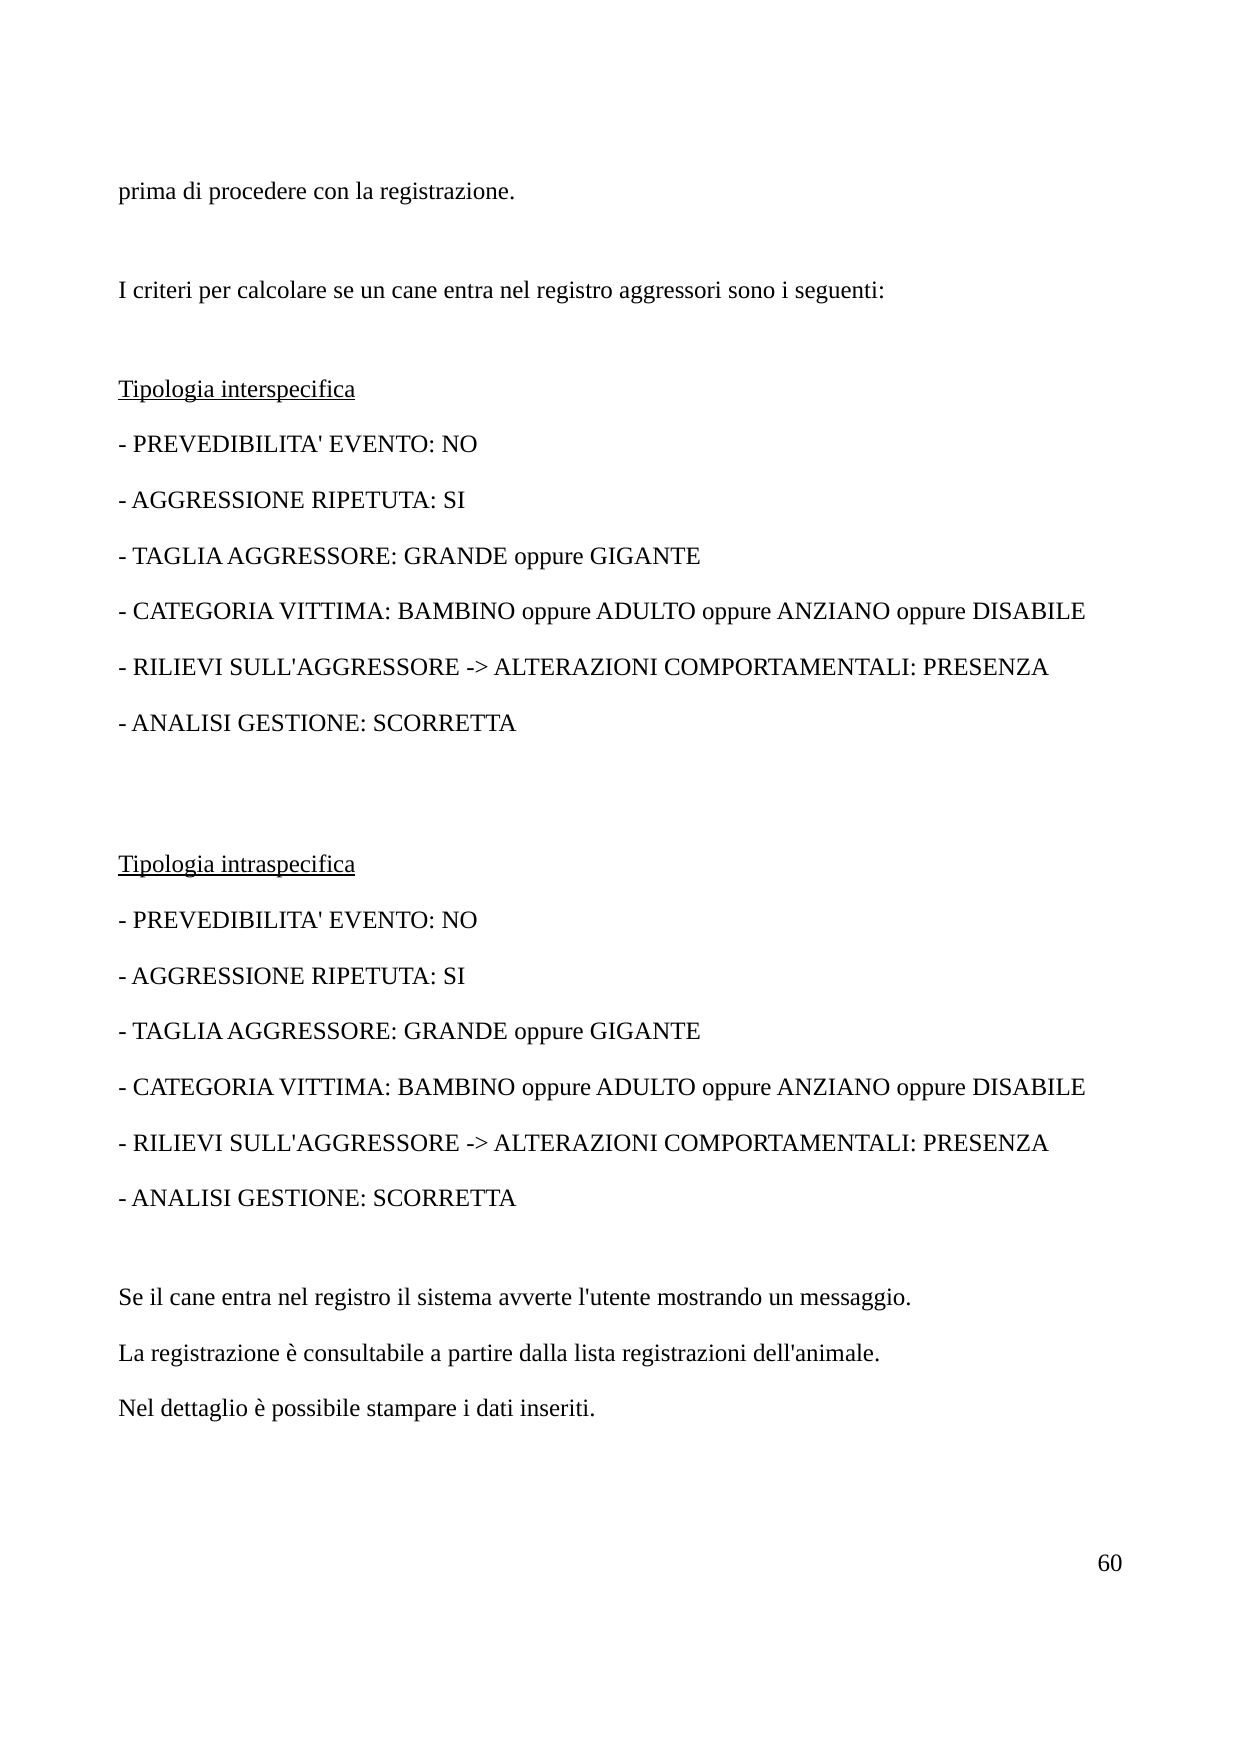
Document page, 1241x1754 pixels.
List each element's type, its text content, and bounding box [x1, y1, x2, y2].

text Nel dettaglio è possibile stampare i dati inseriti. [118, 1393, 1122, 1422]
text - AGGRESSIONE RIPETUTA: SI [118, 485, 1122, 514]
text La registrazione è consultabile a partire dalla lista registrazioni dell'animale. [118, 1338, 1122, 1366]
text - AGGRESSIONE RIPETUTA: SI [118, 961, 1122, 989]
text Se il cane entra nel registro il sistema avverte l'utente mostrando un messaggio. [118, 1239, 1122, 1311]
text I criteri per calcolare se un cane entra nel registro aggressori sono i seguenti: [118, 232, 1122, 304]
text - ANALISI GESTIONE: SCORRETTA [118, 708, 1122, 736]
text - TAGLIA AGGRESSORE: GRANDE oppure GIGANTE [118, 1016, 1122, 1045]
text Tipologia interspecifica [118, 331, 1122, 403]
text - ANALISI GESTIONE: SCORRETTA [118, 1183, 1122, 1212]
text - PREVEDIBILITA' EVENTO: NO [118, 429, 1122, 458]
text - PREVEDIBILITA' EVENTO: NO [118, 905, 1122, 934]
text - CATEGORIA VITTIMA: BAMBINO oppure ADULTO oppure ANZIANO oppure DISABILE [118, 596, 1122, 625]
text - RILIEVI SULL'AGGRESSORE -> ALTERAZIONI COMPORTAMENTALI: PRESENZA [118, 1128, 1122, 1156]
text [118, 1449, 1122, 1478]
text - CATEGORIA VITTIMA: BAMBINO oppure ADULTO oppure ANZIANO oppure DISABILE [118, 1072, 1122, 1101]
text prima di procedere con la registrazione. [118, 176, 1122, 205]
text - TAGLIA AGGRESSORE: GRANDE oppure GIGANTE [118, 541, 1122, 569]
text - RILIEVI SULL'AGGRESSORE -> ALTERAZIONI COMPORTAMENTALI: PRESENZA [118, 652, 1122, 681]
text Tipologia intraspecifica [118, 763, 1122, 878]
